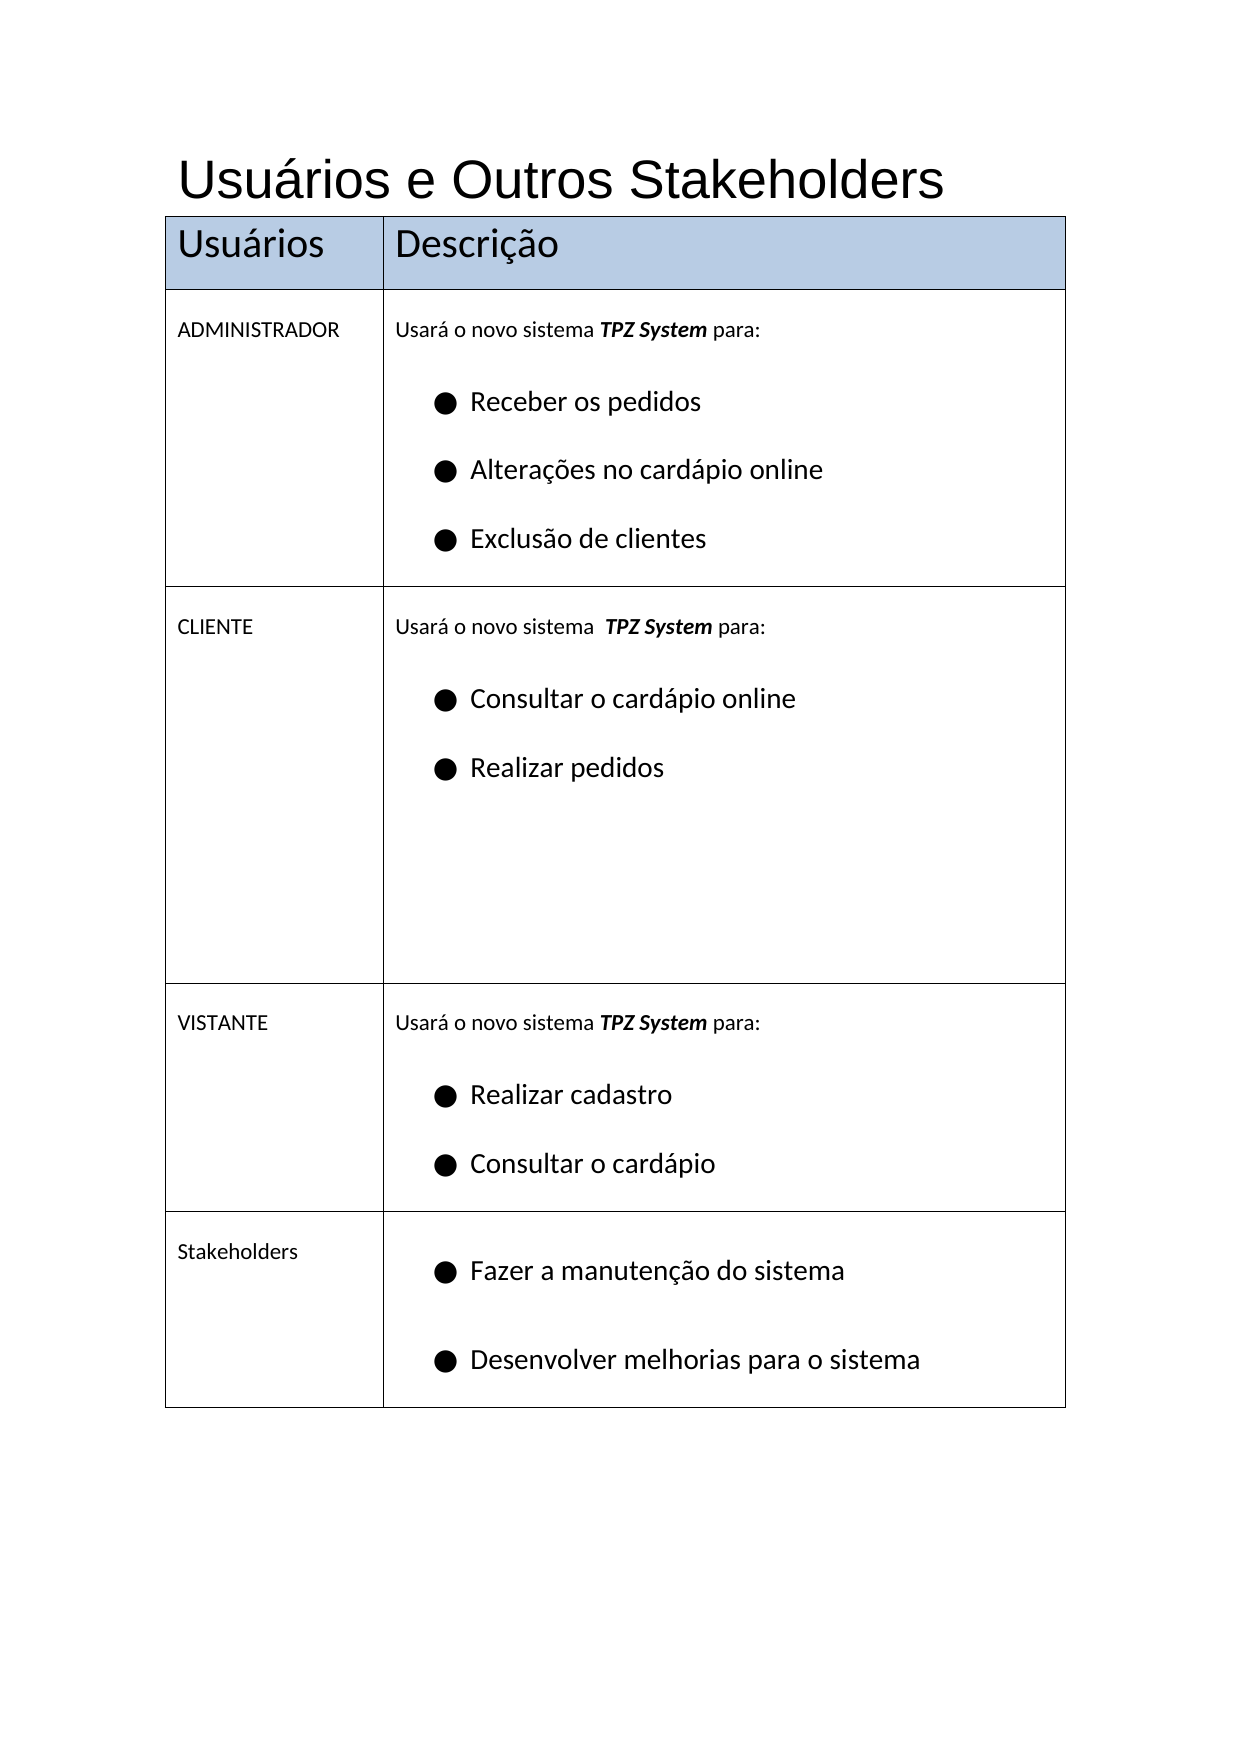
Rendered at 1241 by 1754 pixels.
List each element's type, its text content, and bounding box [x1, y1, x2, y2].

table_header Descrição [384, 217, 1065, 289]
title Usuários e Outros Stakeholders [177, 148, 1063, 210]
table_cell Fazer a manutenção do sistema Desenvolver melhorias para o sistema [384, 1212, 1065, 1407]
table_cell CLIENTE [166, 587, 383, 982]
table_cell ADMINISTRADOR [166, 290, 383, 586]
table_header Usuários [166, 217, 383, 289]
table_cell Usará o novo sistema TPZ System para: Consultar o cardápio online Realizar pedidos [384, 587, 1065, 982]
table_cell Stakeholders [166, 1212, 383, 1407]
table_cell Usará o novo sistema TPZ System para: Realizar cadastro Consultar o cardápio [384, 984, 1065, 1211]
table_cell Usará o novo sistema TPZ System para: Receber os pedidos Alterações no cardápio online Exclusão de clientes [384, 290, 1065, 586]
table_cell VISTANTE [166, 984, 383, 1211]
